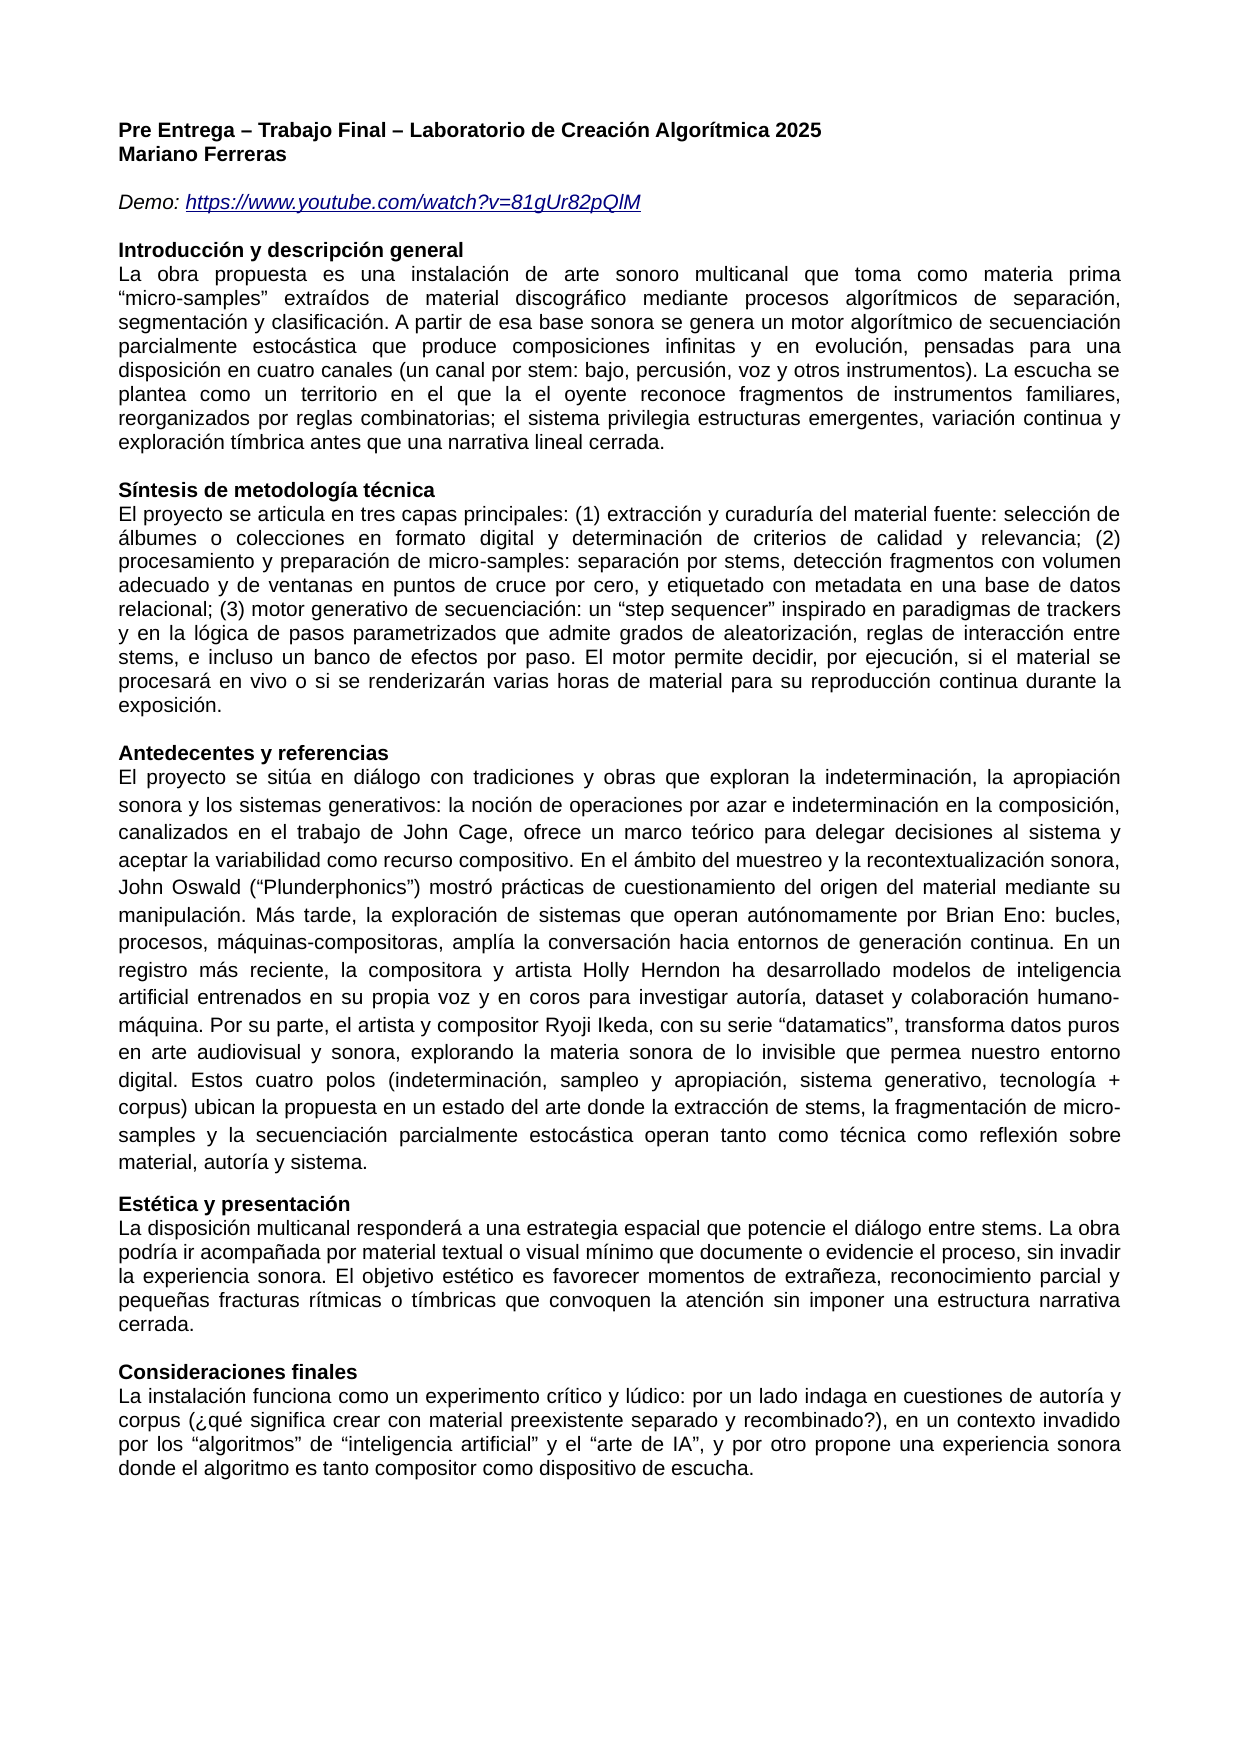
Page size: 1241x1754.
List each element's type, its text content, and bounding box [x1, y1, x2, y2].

text Pre Entrega – Trabajo Final – Laboratorio de Creación Algorítmica 2025 [118, 118, 1122, 142]
text La instalación funciona como un experimento crítico y lúdico: por un lado indaga en cuestiones de autoría y corpus (¿qué significa crear con material preexistente separado y recombinado?), en un contexto invadido por los “algoritmos” de “inteligencia artificial” y el “arte de IA”, y por otro propone una experiencia sonora donde el algoritmo es tanto compositor como dispositivo de escucha. [118, 1384, 1122, 1479]
text Antedecentes y referencias [118, 741, 1122, 765]
text La obra propuesta es una instalación de arte sonoro multicanal que toma como materia prima “micro‑samples” extraídos de material discográfico mediante procesos algorítmicos de separación, segmentación y clasificación. A partir de esa base sonora se genera un motor algorítmico de secuenciación parcialmente estocástica que produce composiciones infinitas y en evolución, pensadas para una disposición en cuatro canales (un canal por stem: bajo, percusión, voz y otros instrumentos). La escucha se plantea como un territorio en el que la el oyente reconoce fragmentos de instrumentos familiares, reorganizados por reglas combinatorias; el sistema privilegia estructuras emergentes, variación continua y exploración tímbrica antes que una narrativa lineal cerrada. [118, 262, 1122, 453]
text Consideraciones finales [118, 1360, 1122, 1384]
text Mariano Ferreras [118, 142, 1122, 166]
text Demo: https://www.youtube.com/watch?v=81gUr82pQlM [118, 190, 1122, 214]
text Introducción y descripción general [118, 238, 1122, 262]
text El proyecto se articula en tres capas principales: (1) extracción y curaduría del material fuente: selección de álbumes o colecciones en formato digital y determinación de criterios de calidad y relevancia; (2) procesamiento y preparación de micro‑samples: separación por stems, detección fragmentos con volumen adecuado y de ventanas en puntos de cruce por cero, y etiquetado con metadata en una base de datos relacional; (3) motor generativo de secuenciación: un “step sequencer” inspirado en paradigmas de trackers y en la lógica de pasos parametrizados que admite grados de aleatorización, reglas de interacción entre stems, e incluso un banco de efectos por paso. El motor permite decidir, por ejecución, si el material se procesará en vivo o si se renderizarán varias horas de material para su reproducción continua durante la exposición. [118, 501, 1122, 717]
text La disposición multicanal responderá a una estrategia espacial que potencie el diálogo entre stems. La obra podría ir acompañada por material textual o visual mínimo que documente o evidencie el proceso, sin invadir la experiencia sonora. El objetivo estético es favorecer momentos de extrañeza, reconocimiento parcial y pequeñas fracturas rítmicas o tímbricas que convoquen la atención sin imponer una estructura narrativa cerrada. [118, 1216, 1122, 1336]
text El proyecto se sitúa en diálogo con tradiciones y obras que exploran la indeterminación, la apropiación sonora y los sistemas generativos: la noción de operaciones por azar e indeterminación en la composición, canalizados en el trabajo de John Cage, ofrece un marco teórico para delegar decisiones al sistema y aceptar la variabilidad como recurso compositivo. En el ámbito del muestreo y la recontextualización sonora, John Oswald (“Plunderphonics”) mostró prácticas de cuestionamiento del origen del material mediante su manipulación. Más tarde, la exploración de sistemas que operan autónomamente por Brian Eno: bucles, procesos, máquinas-compositoras, amplía la conversación hacia entornos de generación continua. En un registro más reciente, la compositora y artista Holly Herndon ha desarrollado modelos de inteligencia artificial entrenados en su propia voz y en coros para investigar autoría, dataset y colaboración humano-máquina. Por su parte, el artista y compositor Ryoji Ikeda, con su serie “datamatics”, transforma datos puros en arte audiovisual y sonora, explorando la materia sonora de lo invisible que permea nuestro entorno digital. Estos cuatro polos (indeterminación, sampleo y apropiación, sistema generativo, tecnología + corpus) ubican la propuesta en un estado del arte donde la extracción de stems, la fragmentación de micro-samples y la secuenciación parcialmente estocástica operan tanto como técnica como reflexión sobre material, autoría y sistema. [118, 765, 1122, 1174]
text Estética y presentación [118, 1192, 1122, 1216]
text Síntesis de metodología técnica [118, 477, 1122, 501]
